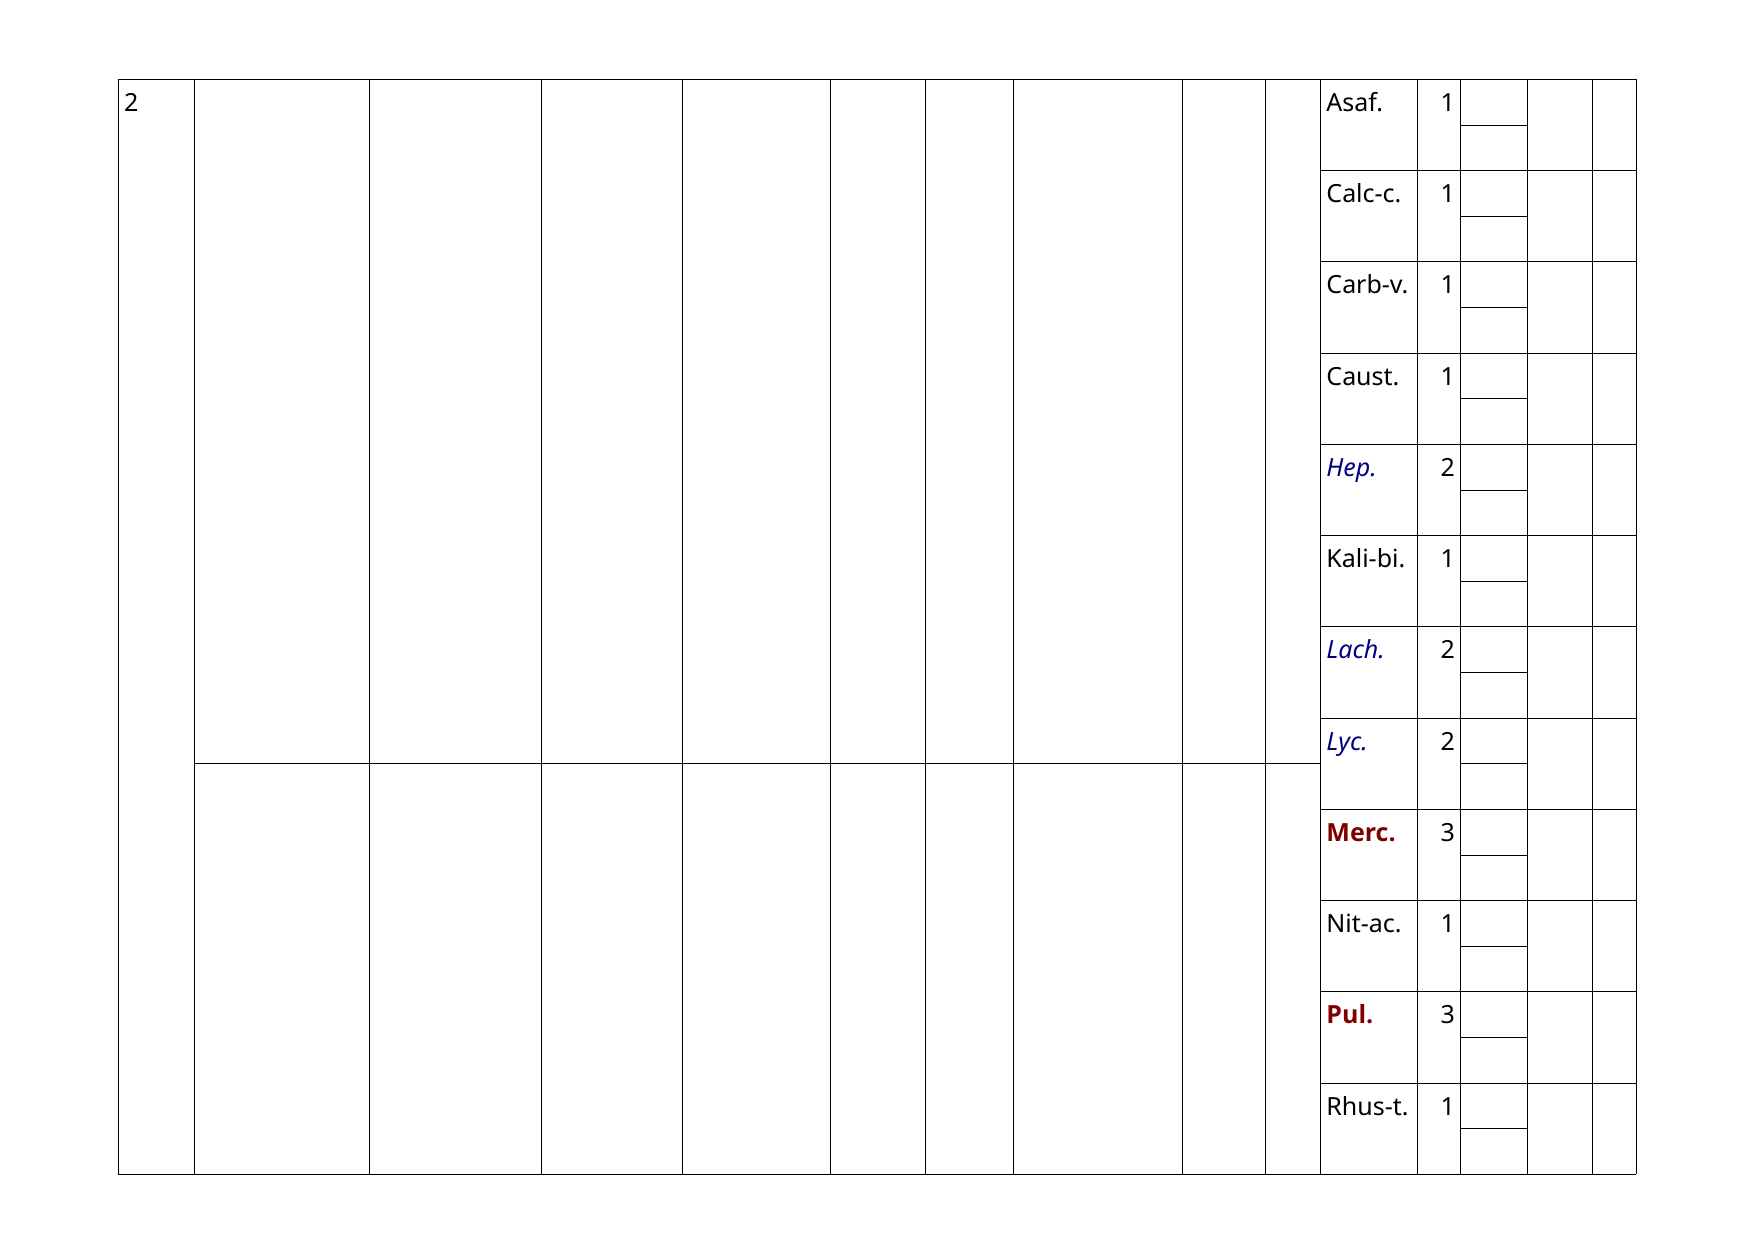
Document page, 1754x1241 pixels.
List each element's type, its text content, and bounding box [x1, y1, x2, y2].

table_cell Lyc. [1321, 719, 1417, 809]
table_cell [831, 764, 925, 1174]
table_cell [926, 764, 1013, 1174]
table_cell 2 [1418, 627, 1460, 718]
table_cell 2 [119, 80, 194, 1174]
table_cell [1461, 536, 1527, 581]
table_cell [1528, 992, 1592, 1083]
table_cell [1461, 627, 1527, 672]
table_cell Kali-bi. [1321, 536, 1417, 626]
table_cell Nit-ac. [1321, 901, 1417, 991]
table_cell [1528, 1084, 1592, 1174]
table_cell [1461, 262, 1527, 307]
table_cell [1593, 262, 1636, 353]
table_cell [1461, 399, 1527, 444]
table_cell [683, 764, 830, 1174]
table_cell [1461, 1038, 1527, 1083]
table_cell [1266, 80, 1320, 763]
table_cell [1461, 992, 1527, 1037]
table_cell Calc-c. [1321, 171, 1417, 261]
table_cell [542, 80, 682, 763]
table_cell [1528, 901, 1592, 991]
table_cell [1461, 1129, 1527, 1174]
table_cell [1461, 80, 1527, 124]
table_cell [683, 80, 830, 763]
table_cell [1461, 719, 1527, 763]
table_cell [1461, 217, 1527, 261]
table_cell 2 [1418, 719, 1460, 809]
table_cell [1014, 764, 1182, 1174]
table_cell [1528, 354, 1592, 444]
table_cell [1528, 810, 1592, 900]
table_cell [542, 764, 682, 1174]
table_cell [1593, 354, 1636, 444]
table_cell [1461, 947, 1527, 991]
table_cell 1 [1418, 80, 1460, 170]
table_cell [1461, 171, 1527, 216]
table_cell [1266, 764, 1320, 1174]
table_cell [1461, 1084, 1527, 1128]
table_cell 2 [1418, 445, 1460, 535]
table_cell 1 [1418, 354, 1460, 444]
table_cell [1014, 80, 1182, 763]
table_cell [926, 80, 1013, 763]
table_cell [1461, 491, 1527, 535]
table_cell [1461, 445, 1527, 489]
table_cell [370, 764, 541, 1174]
table_cell [1528, 627, 1592, 718]
table_cell Carb-v. [1321, 262, 1417, 353]
table_cell [1593, 627, 1636, 718]
table_cell 1 [1418, 901, 1460, 991]
table_cell 1 [1418, 262, 1460, 353]
table_cell [1461, 901, 1527, 946]
table_cell Hep. [1321, 445, 1417, 535]
table_cell [1461, 764, 1527, 809]
table_cell [1461, 354, 1527, 398]
table_cell [1528, 536, 1592, 626]
table_cell [1461, 673, 1527, 718]
table_cell [1593, 80, 1636, 170]
table_cell [1183, 764, 1265, 1174]
table_cell [1461, 810, 1527, 854]
table_cell [1528, 262, 1592, 353]
table_cell [1528, 80, 1592, 170]
table_cell [1461, 126, 1527, 170]
table_cell [1593, 1084, 1636, 1174]
table_cell [1593, 171, 1636, 261]
table_cell Merc. [1321, 810, 1417, 900]
table_cell [195, 80, 369, 763]
table_cell [1593, 536, 1636, 626]
table_cell 1 [1418, 536, 1460, 626]
table_cell 3 [1418, 992, 1460, 1083]
table_cell [1593, 719, 1636, 809]
table_cell [1183, 80, 1265, 763]
table_cell Asaf. [1321, 80, 1417, 170]
table_cell Caust. [1321, 354, 1417, 444]
table_cell [1593, 445, 1636, 535]
table_cell [1528, 445, 1592, 535]
table_cell [370, 80, 541, 763]
table_cell [1461, 856, 1527, 900]
table_cell [1528, 719, 1592, 809]
table_cell [1593, 810, 1636, 900]
table_cell [1528, 171, 1592, 261]
table_cell [831, 80, 925, 763]
table_cell [195, 764, 369, 1174]
table_cell 1 [1418, 171, 1460, 261]
table_cell [1461, 582, 1527, 626]
table_cell Pul. [1321, 992, 1417, 1083]
table_cell 1 [1418, 1084, 1460, 1174]
table_cell 3 [1418, 810, 1460, 900]
table_cell Lach. [1321, 627, 1417, 718]
table_cell [1461, 308, 1527, 353]
table_cell [1593, 901, 1636, 991]
table_cell [1593, 992, 1636, 1083]
table_cell Rhus-t. [1321, 1084, 1417, 1174]
